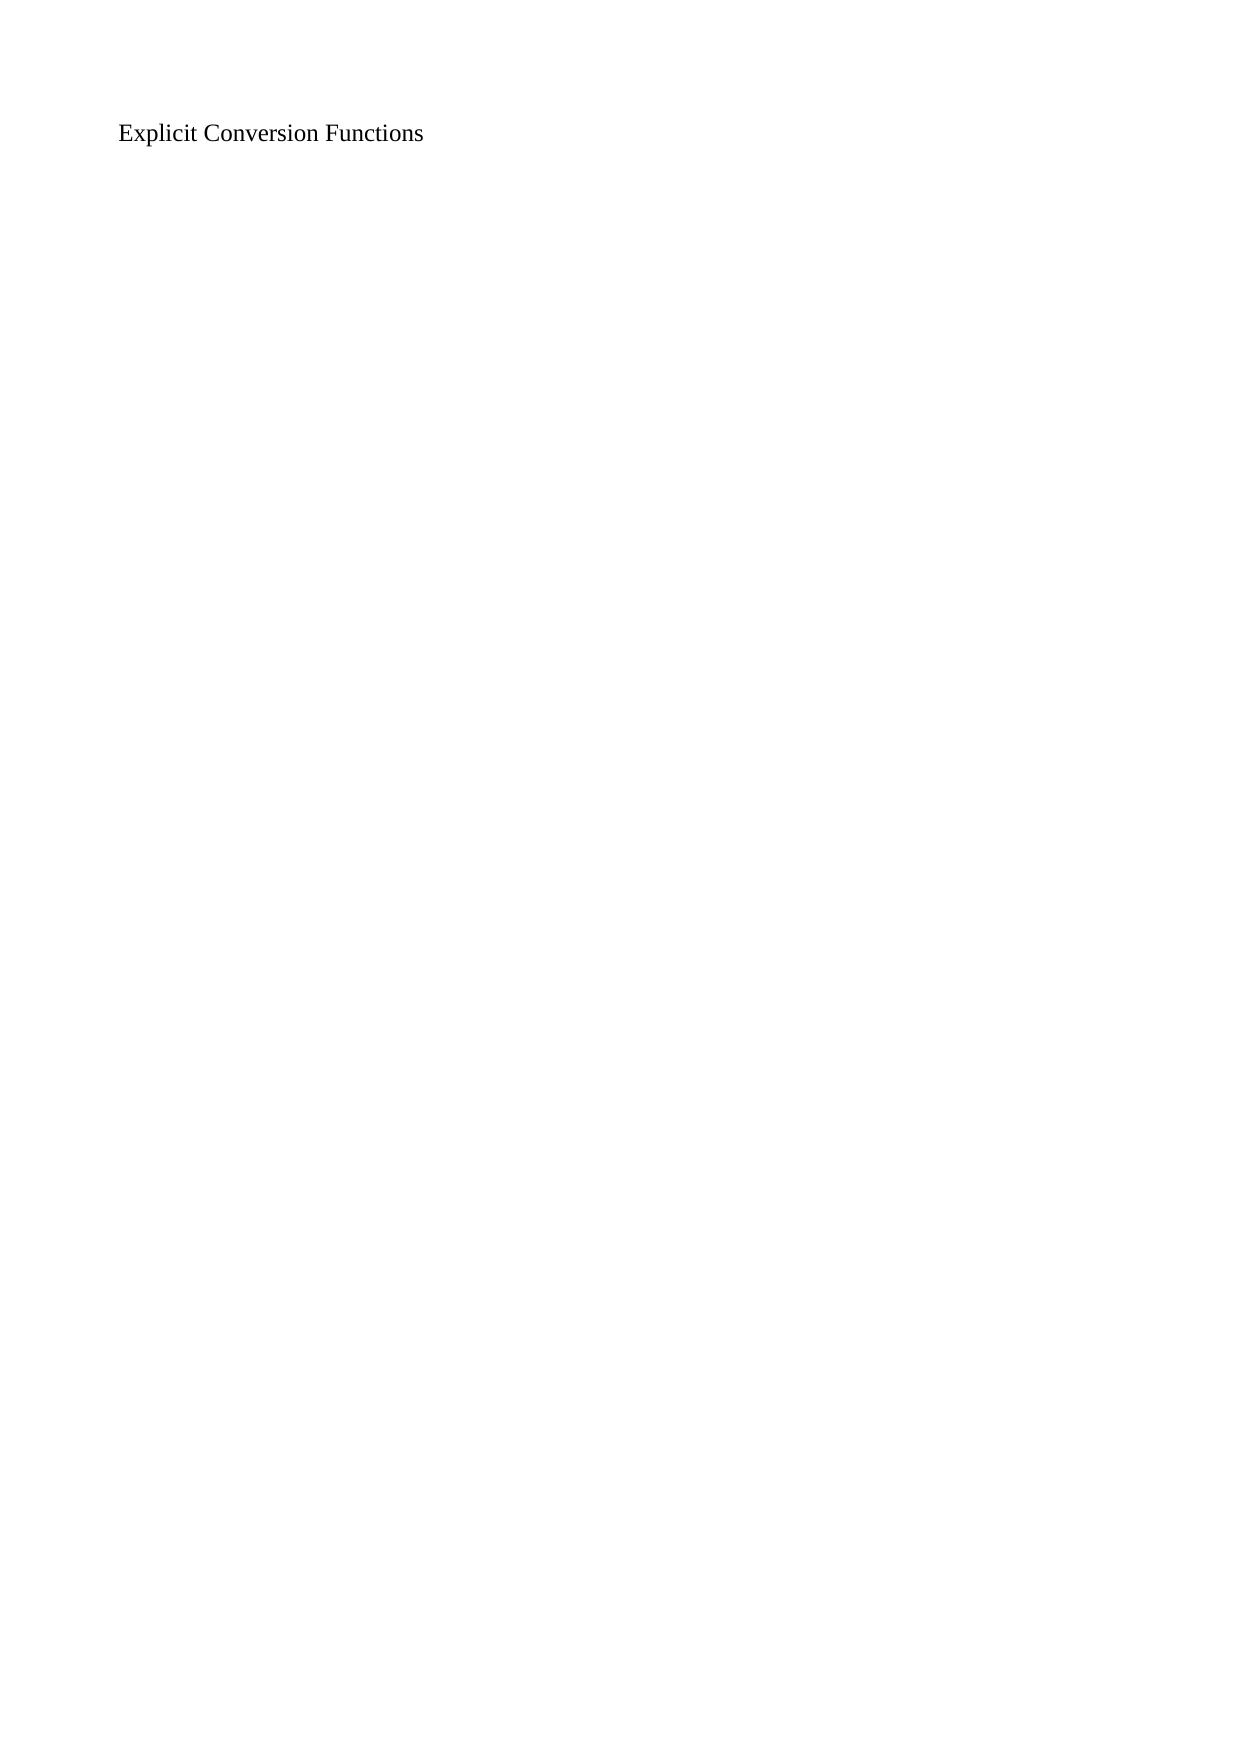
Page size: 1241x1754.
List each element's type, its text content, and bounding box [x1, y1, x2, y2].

text Explicit Conversion Functions [118, 118, 1122, 147]
